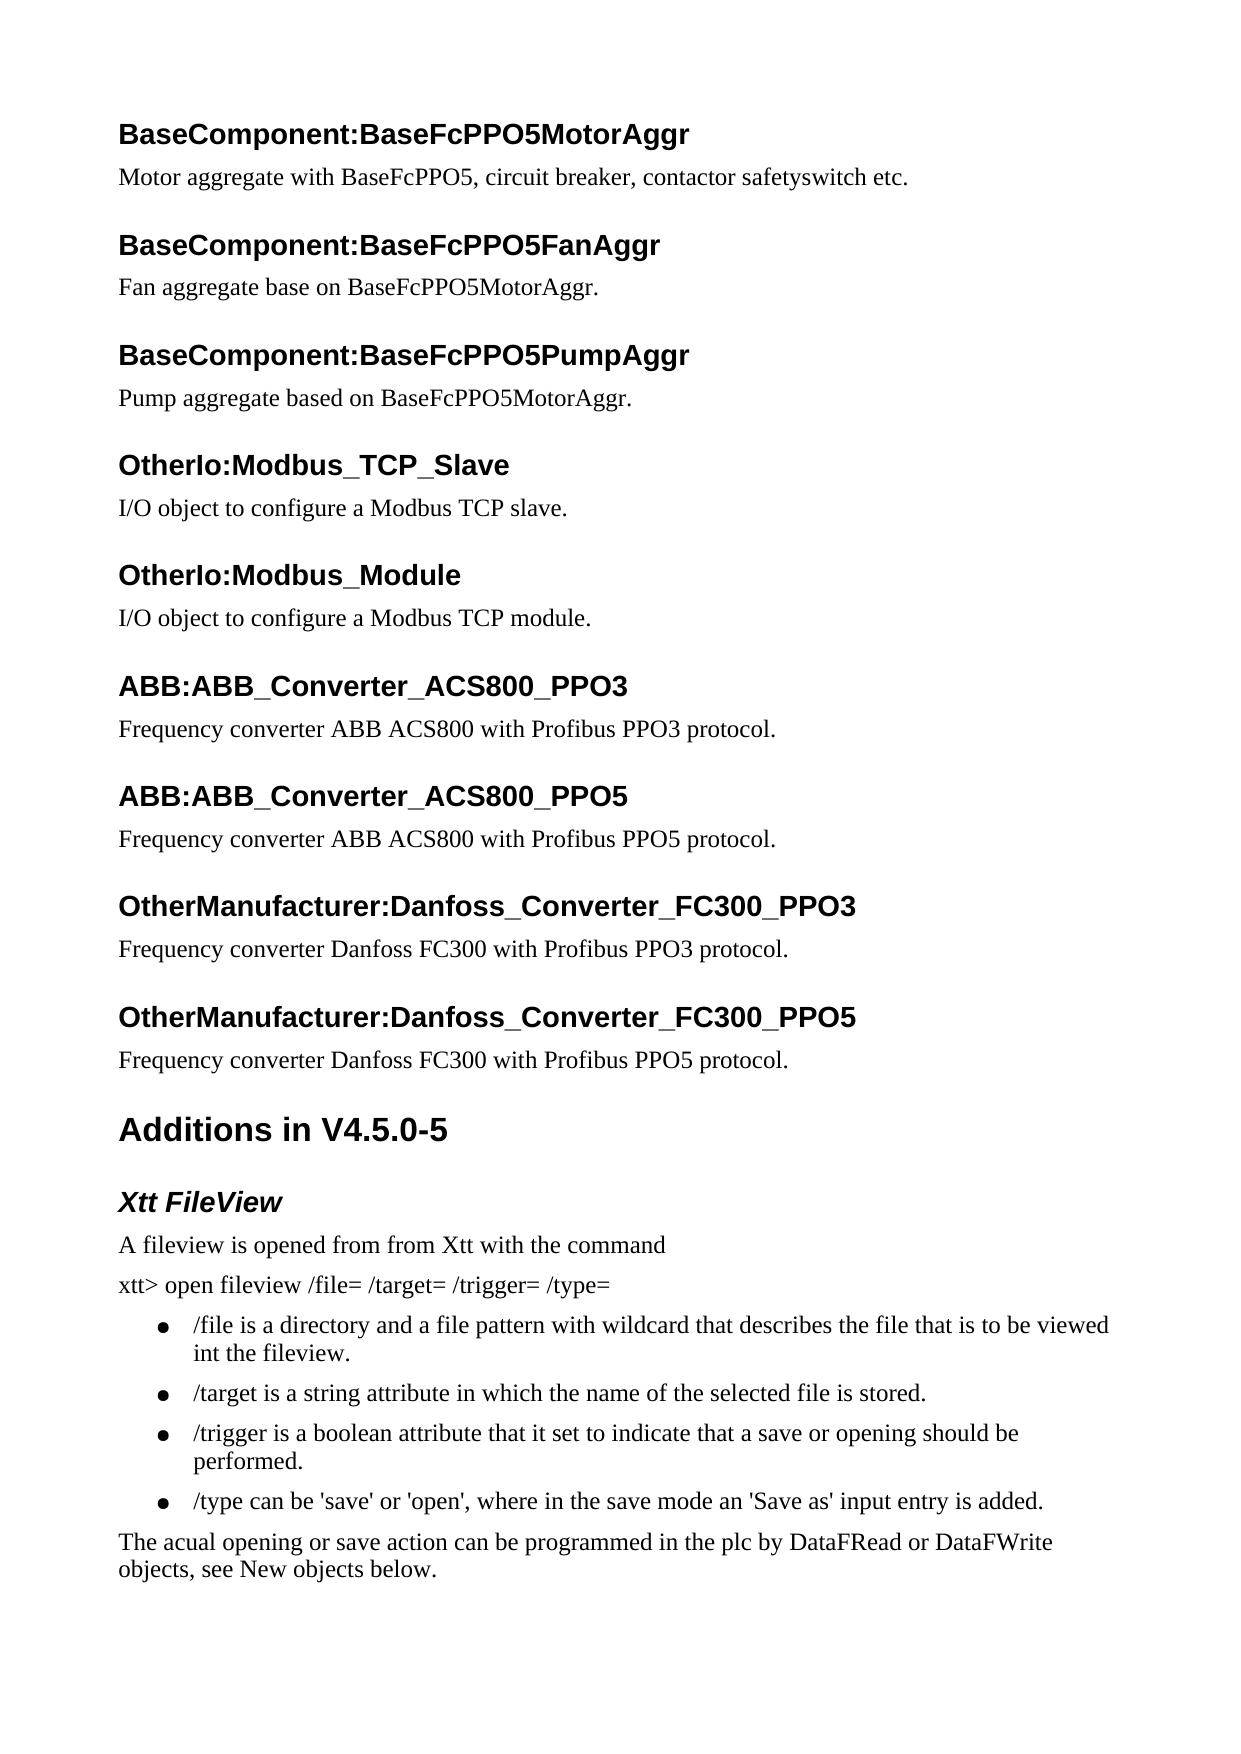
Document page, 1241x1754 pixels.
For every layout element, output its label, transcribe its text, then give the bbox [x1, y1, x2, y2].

text xtt> open fileview /file= /target= /trigger= /type= [118, 1271, 1122, 1299]
text Frequency converter Danfoss FC300 with Profibus PPO3 protocol. [118, 935, 1122, 963]
text I/O object to configure a Modbus TCP slave. [118, 494, 1122, 522]
list /target is a string attribute in which the name of the selected file is stored. [156, 1379, 1122, 1407]
subtitle OtherManufacturer:Danfoss_Converter_FC300_PPO5 [118, 1001, 1122, 1033]
subtitle BaseComponent:BaseFcPPO5PumpAggr [118, 339, 1122, 371]
subtitle Additions in V4.5.0-5 [118, 1111, 1122, 1148]
subtitle Xtt FileView [118, 1186, 1122, 1218]
subtitle OtherIo:Modbus_Module [118, 559, 1122, 592]
list /type can be 'save' or 'open', where in the save mode an 'Save as' input entry is added. [156, 1487, 1122, 1515]
list /file is a directory and a file pattern with wildcard that describes the file that is to be viewed int the fileview. [156, 1311, 1122, 1367]
list /trigger is a boolean attribute that it set to indicate that a save or opening should be performed. [156, 1419, 1122, 1475]
subtitle BaseComponent:BaseFcPPO5MotorAggr [118, 118, 1122, 151]
subtitle ABB:ABB_Converter_ACS800_PPO3 [118, 670, 1122, 702]
text The acual opening or save action can be programmed in the plc by DataFRead or DataFWrite objects, see New objects below. [118, 1528, 1122, 1583]
text A fileview is opened from from Xtt with the command [118, 1231, 1122, 1259]
text Frequency converter ABB ACS800 with Profibus PPO5 protocol. [118, 825, 1122, 853]
text Fan aggregate base on BaseFcPPO5MotorAggr. [118, 273, 1122, 301]
subtitle OtherManufacturer:Danfoss_Converter_FC300_PPO3 [118, 890, 1122, 923]
subtitle ABB:ABB_Converter_ACS800_PPO5 [118, 780, 1122, 813]
subtitle BaseComponent:BaseFcPPO5FanAggr [118, 228, 1122, 261]
subtitle OtherIo:Modbus_TCP_Slave [118, 449, 1122, 482]
text Frequency converter Danfoss FC300 with Profibus PPO5 protocol. [118, 1046, 1122, 1073]
text Frequency converter ABB ACS800 with Profibus PPO3 protocol. [118, 715, 1122, 742]
text I/O object to configure a Modbus TCP module. [118, 604, 1122, 632]
text Motor aggregate with BaseFcPPO5, circuit breaker, contactor safetyswitch etc. [118, 163, 1122, 191]
text Pump aggregate based on BaseFcPPO5MotorAggr. [118, 384, 1122, 412]
